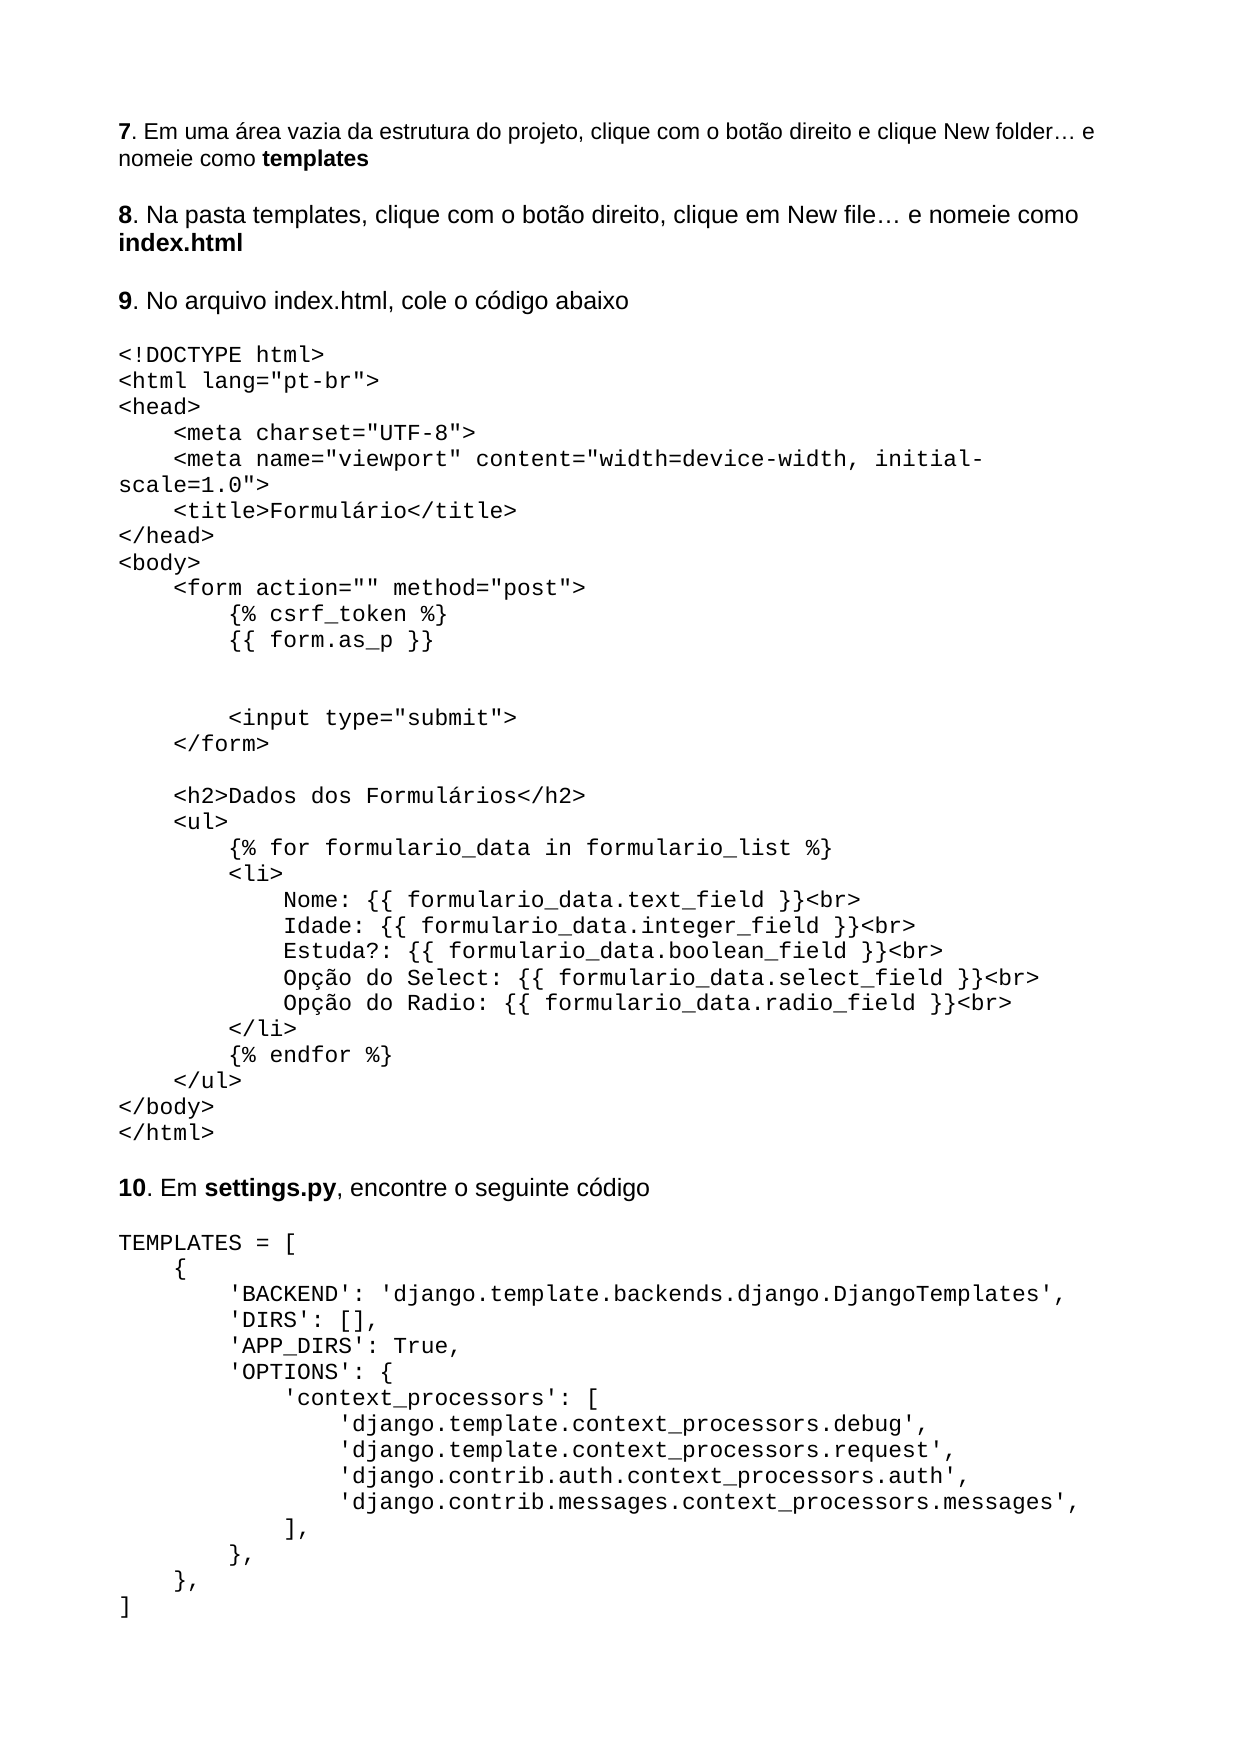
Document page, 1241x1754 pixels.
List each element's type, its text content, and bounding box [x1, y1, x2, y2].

text ], [118, 1516, 1122, 1542]
text </form> [118, 732, 1122, 758]
text Opção do Select: {{ formulario_data.select_field }}<br> [118, 966, 1122, 992]
text 'APP_DIRS': True, [118, 1334, 1122, 1361]
text </html> [118, 1121, 1122, 1147]
text Opção do Radio: {{ formulario_data.radio_field }}<br> [118, 992, 1122, 1018]
text 'django.contrib.messages.context_processors.messages', [118, 1490, 1122, 1516]
text TEMPLATES = [ [118, 1231, 1122, 1257]
text <input type="submit"> [118, 706, 1122, 732]
text 'BACKEND': 'django.template.backends.django.DjangoTemplates', [118, 1283, 1122, 1309]
text ] [118, 1594, 1122, 1620]
text Nome: {{ formulario_data.text_field }}<br> [118, 888, 1122, 914]
text }, [118, 1542, 1122, 1568]
text {% for formulario_data in formulario_list %} [118, 836, 1122, 862]
text <html lang="pt-br"> [118, 369, 1122, 395]
text Estuda?: {{ formulario_data.boolean_field }}<br> [118, 940, 1122, 966]
text 'OPTIONS': { [118, 1361, 1122, 1386]
text <meta charset="UTF-8"> [118, 421, 1122, 447]
text <body> [118, 551, 1122, 577]
text 'DIRS': [], [118, 1309, 1122, 1334]
text <h2>Dados dos Formulários</h2> [118, 784, 1122, 810]
text {{ form.as_p }} [118, 629, 1122, 654]
text 8. Na pasta templates, clique com o botão direito, clique em New file… e nomeie como index.html [118, 199, 1122, 257]
text <form action="" method="post"> [118, 577, 1122, 603]
text 7. Em uma área vazia da estrutura do projeto, clique com o botão direito e clique New folder… e nomeie como templates [118, 118, 1122, 171]
text <title>Formulário</title> [118, 499, 1122, 525]
text Idade: {{ formulario_data.integer_field }}<br> [118, 914, 1122, 940]
text </head> [118, 525, 1122, 551]
text 'django.contrib.auth.context_processors.auth', [118, 1464, 1122, 1490]
text }, [118, 1568, 1122, 1594]
text { [118, 1257, 1122, 1283]
text 'context_processors': [ [118, 1386, 1122, 1412]
text 'django.template.context_processors.request', [118, 1438, 1122, 1464]
text {% endfor %} [118, 1044, 1122, 1069]
text 10. Em settings.py, encontre o seguinte código [118, 1173, 1122, 1202]
text {% csrf_token %} [118, 603, 1122, 629]
text 'django.template.context_processors.debug', [118, 1412, 1122, 1438]
text <ul> [118, 810, 1122, 836]
text 9. No arquivo index.html, cole o código abaixo [118, 286, 1122, 314]
text </ul> [118, 1069, 1122, 1096]
text </body> [118, 1096, 1122, 1121]
text <li> [118, 862, 1122, 888]
text <meta name="viewport" content="width=device-width, initial-scale=1.0"> [118, 447, 1122, 499]
text <head> [118, 395, 1122, 421]
text </li> [118, 1018, 1122, 1044]
text <!DOCTYPE html> [118, 343, 1122, 369]
